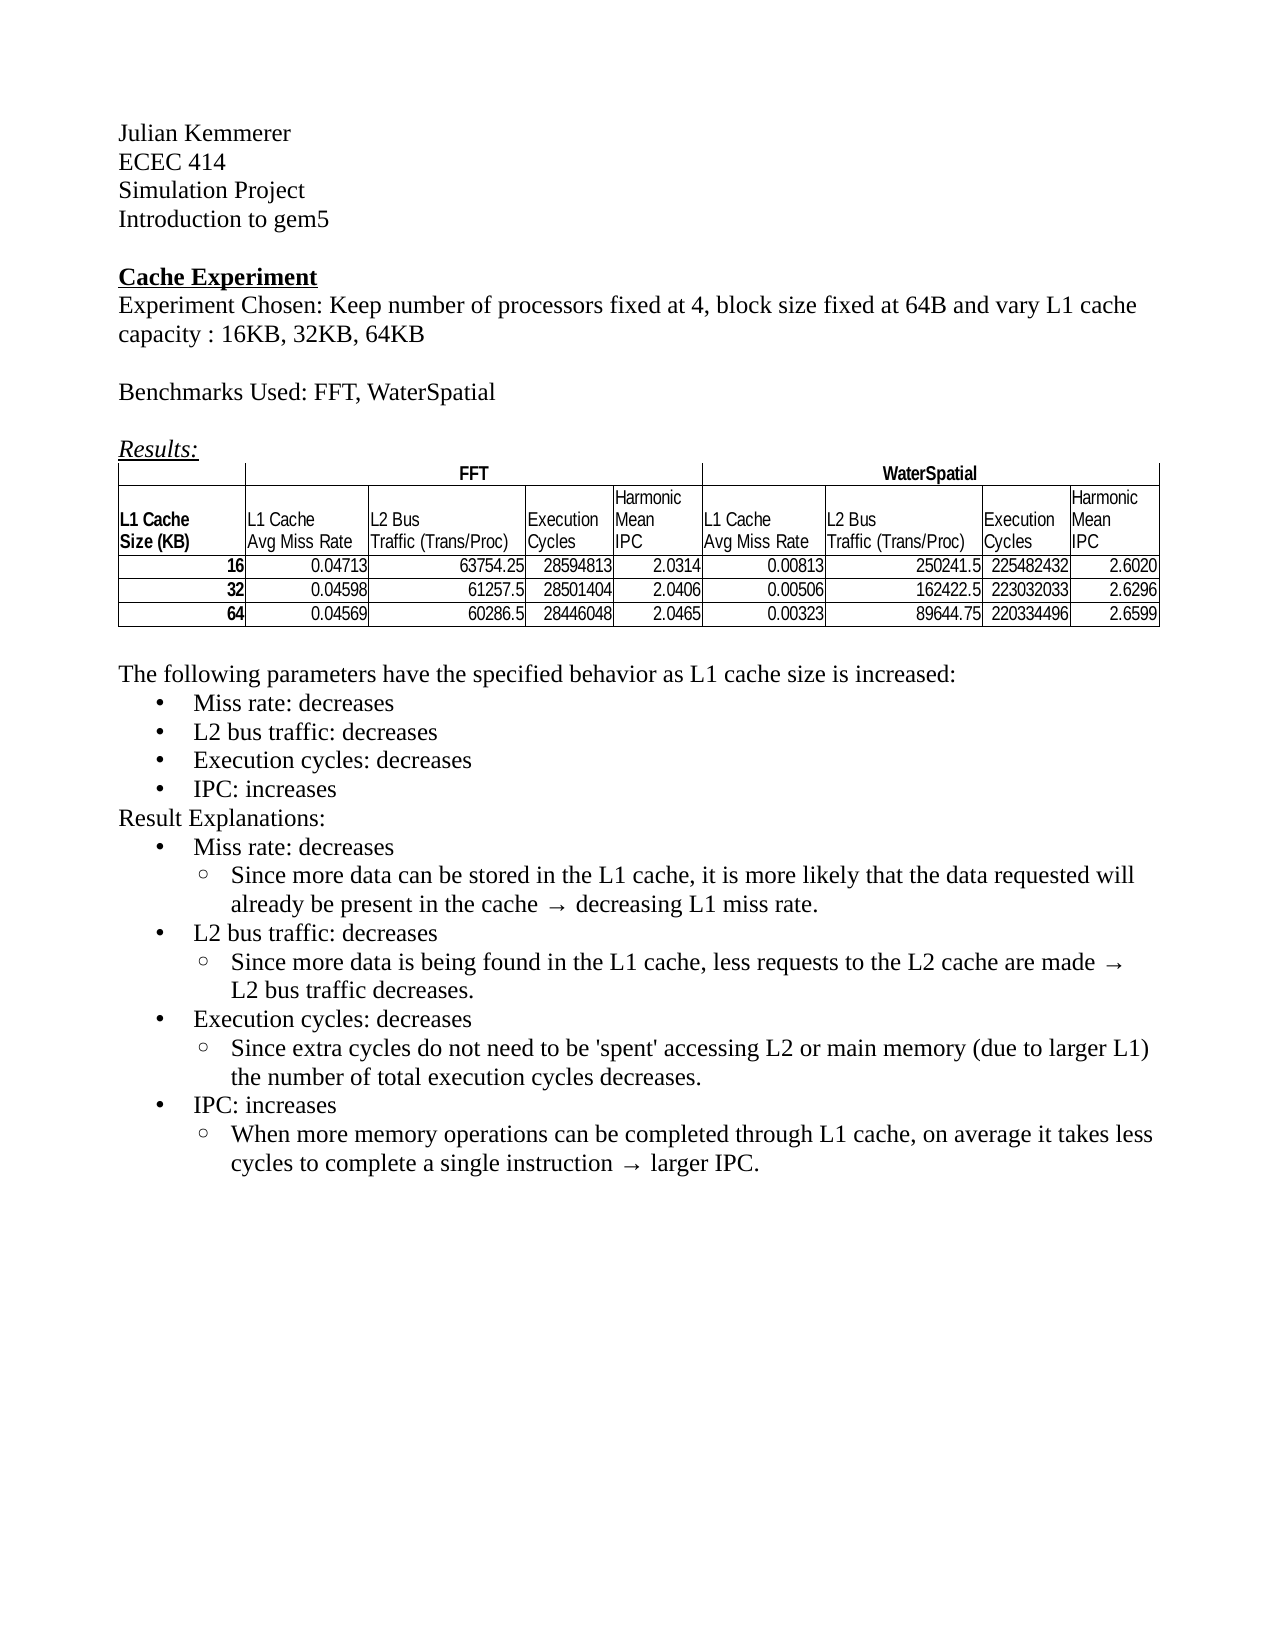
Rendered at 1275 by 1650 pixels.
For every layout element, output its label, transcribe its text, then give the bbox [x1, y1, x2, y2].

list Since more data is being found in the L1 cache, less requests to the L2 cache are made → L2 bus traffic decreases. [193, 947, 1157, 1004]
list L2 bus traffic: decreases [156, 717, 1157, 746]
list Miss rate: decreases [156, 688, 1157, 717]
list Execution cycles: decreases [156, 1004, 1157, 1033]
list Miss rate: decreases [156, 832, 1157, 861]
text Result Explanations: [118, 803, 1157, 832]
list IPC: increases [156, 774, 1157, 803]
text The following parameters have the specified behavior as L1 cache size is increased: [118, 659, 1157, 688]
list Since more data can be stored in the L1 cache, it is more likely that the data requested will already be present in the cache → decreasing L1 miss rate. [193, 861, 1157, 918]
text Simulation Project [118, 176, 1157, 204]
text Cache Experiment [118, 262, 1157, 291]
list Execution cycles: decreases [156, 746, 1157, 774]
list When more memory operations can be completed through L1 cache, on average it takes less cycles to complete a single instruction → larger IPC. [193, 1119, 1157, 1177]
list IPC: increases [156, 1091, 1157, 1119]
text Julian Kemmerer [118, 118, 1157, 147]
list L2 bus traffic: decreases [156, 918, 1157, 947]
text Results: [118, 434, 1157, 463]
list Since extra cycles do not need to be 'spent' accessing L2 or main memory (due to larger L1) the number of total execution cycles decreases. [193, 1033, 1157, 1091]
text Introduction to gem5 [118, 204, 1157, 233]
text ECEC 414 [118, 147, 1157, 176]
text Benchmarks Used: FFT, WaterSpatial [118, 377, 1157, 406]
text Experiment Chosen: Keep number of processors fixed at 4, block size fixed at 64B and vary L1 cache capacity : 16KB, 32KB, 64KB [118, 291, 1157, 348]
